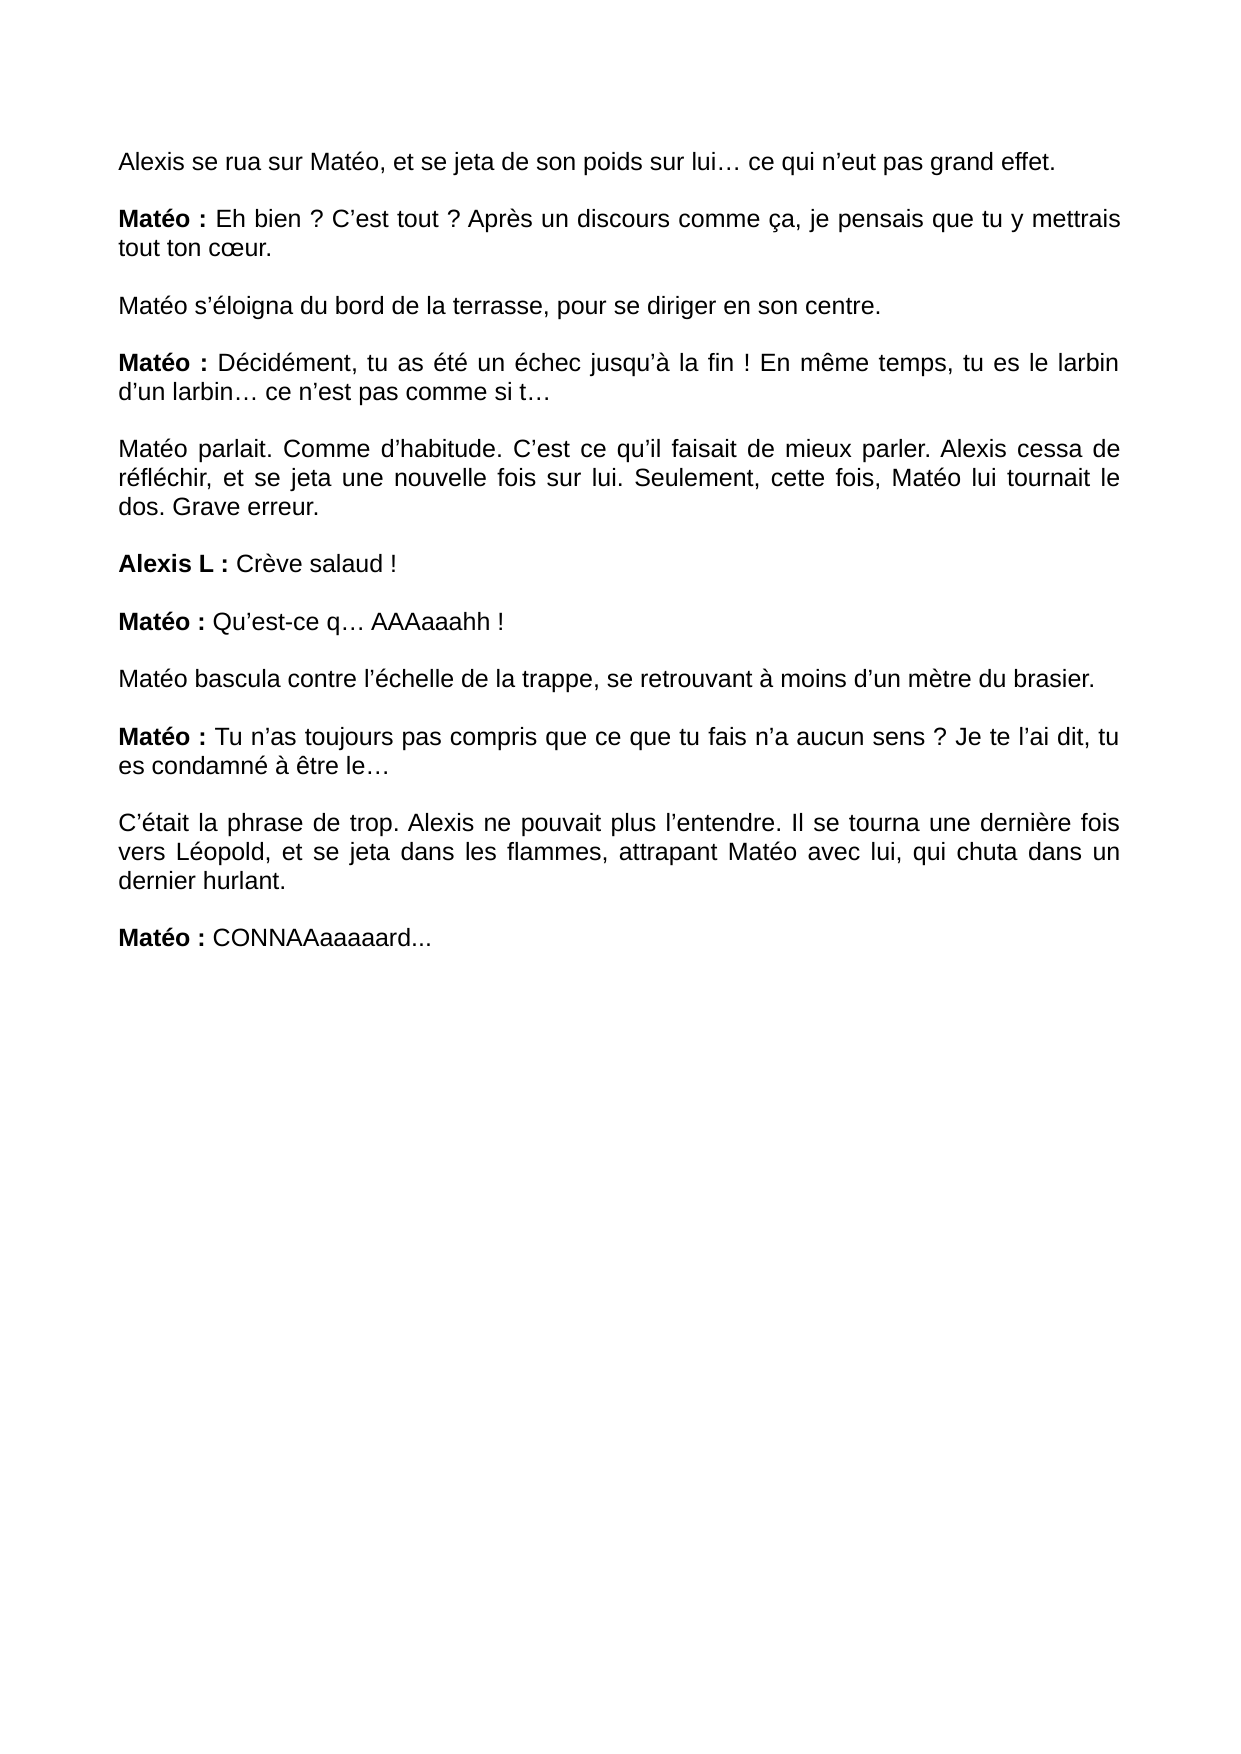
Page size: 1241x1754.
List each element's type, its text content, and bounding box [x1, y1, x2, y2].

text C’était la phrase de trop. Alexis ne pouvait plus l’entendre. Il se tourna une dernière fois vers Léopold, et se jeta dans les flammes, attrapant Matéo avec lui, qui chuta dans un dernier hurlant. [118, 808, 1122, 894]
text Matéo bascula contre l’échelle de la trappe, se retrouvant à moins d’un mètre du brasier. [118, 664, 1122, 693]
text Alexis se rua sur Matéo, et se jeta de son poids sur lui… ce qui n’eut pas grand effet. [118, 147, 1122, 176]
text Matéo : Décidément, tu as été un échec jusqu’à la fin ! En même temps, tu es le larbin d’un larbin… ce n’est pas comme si t… [118, 348, 1122, 406]
text Matéo : Eh bien ? C’est tout ? Après un discours comme ça, je pensais que tu y mettrais tout ton cœur. [118, 204, 1122, 262]
text Matéo parlait. Comme d’habitude. C’est ce qu’il faisait de mieux parler. Alexis cessa de réfléchir, et se jeta une nouvelle fois sur lui. Seulement, cette fois, Matéo lui tournait le dos. Grave erreur. [118, 434, 1122, 521]
text Matéo : CONNAAaaaaard... [118, 923, 1122, 952]
text Matéo : Tu n’as toujours pas compris que ce que tu fais n’a aucun sens ? Je te l’ai dit, tu es condamné à être le… [118, 722, 1122, 779]
text Alexis L : Crève salaud ! [118, 549, 1122, 578]
text Matéo s’éloigna du bord de la terrasse, pour se diriger en son centre. [118, 291, 1122, 319]
text Matéo : Qu’est-ce q… AAAaaahh ! [118, 607, 1122, 636]
